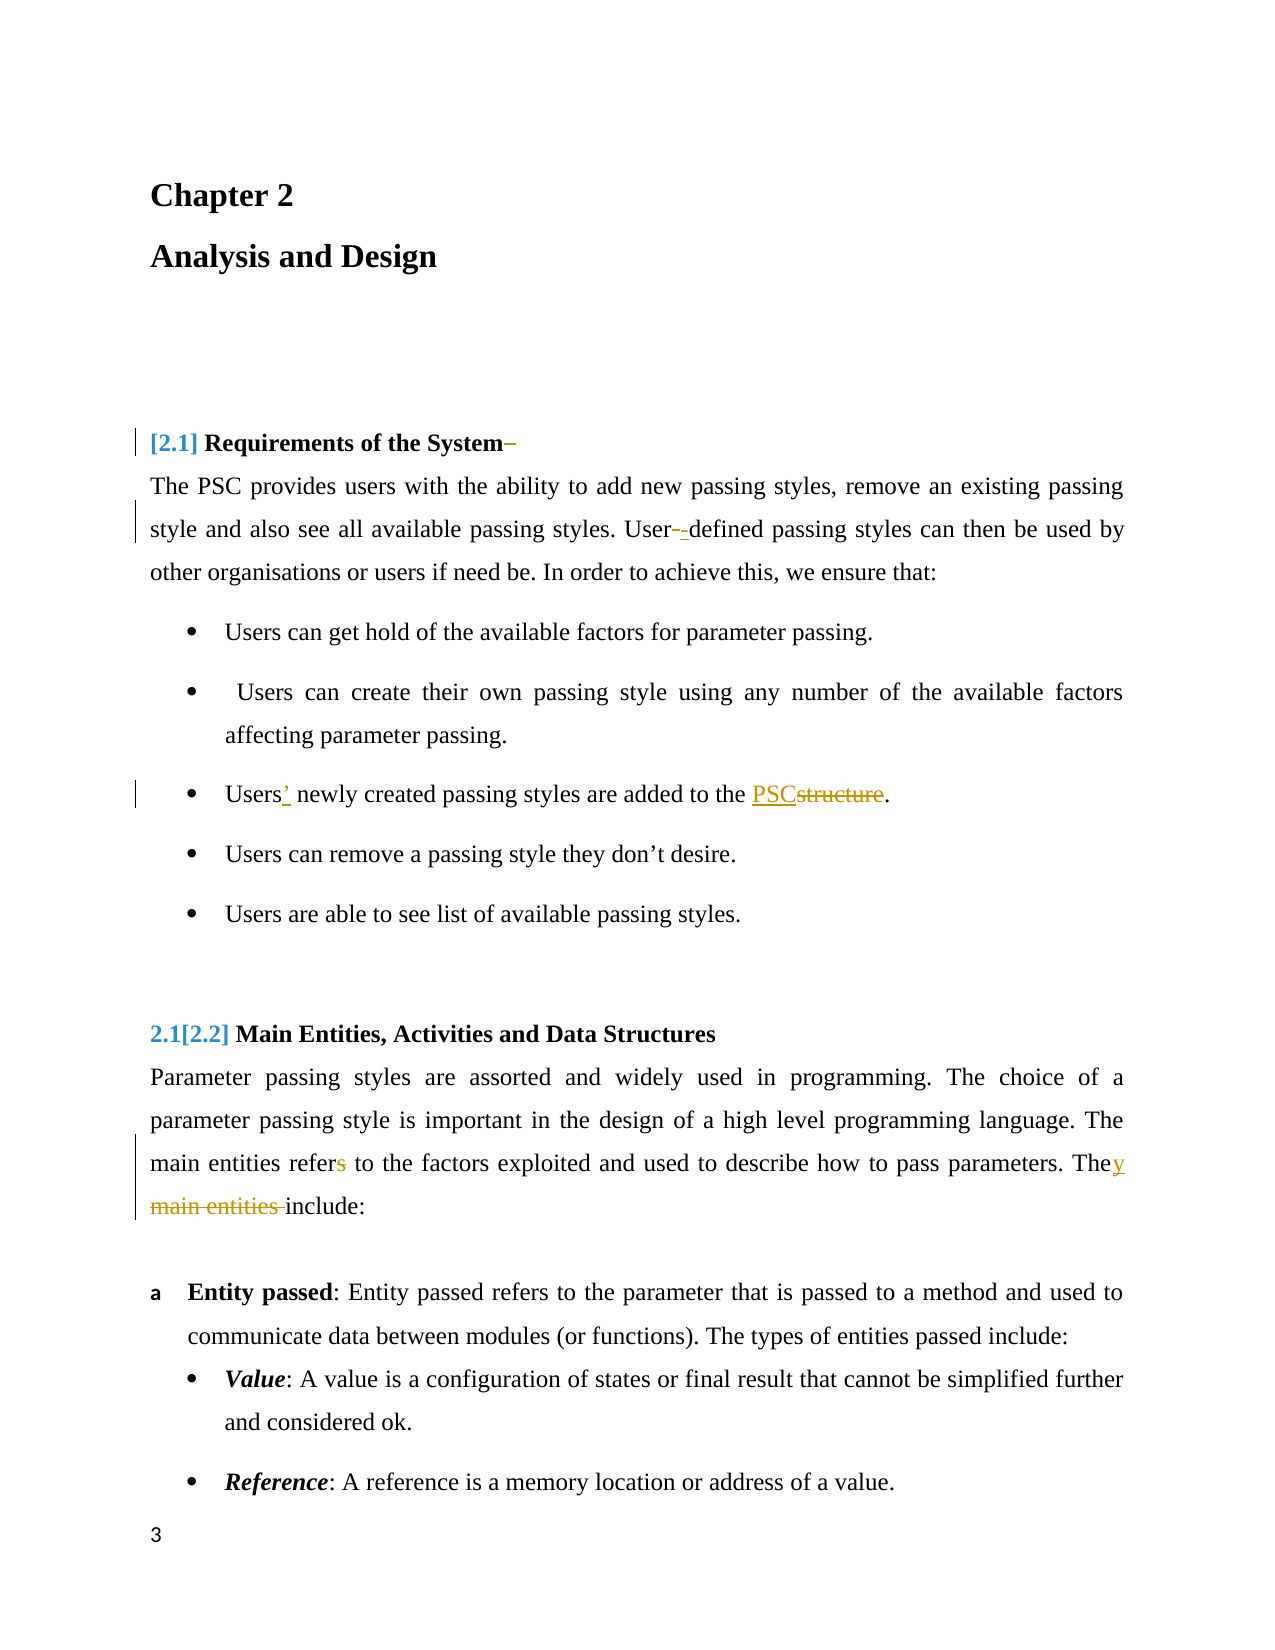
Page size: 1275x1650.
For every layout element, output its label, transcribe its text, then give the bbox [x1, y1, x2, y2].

list Users can create their own passing style using any number of the available factors affecting parameter passing. [187, 677, 1125, 748]
list Value: A value is a configuration of states or final result that cannot be simplified further and considered ok. [187, 1364, 1125, 1436]
list Users can remove a passing style they don’t desire. [187, 839, 1125, 868]
subtitle Analysis and Design [150, 237, 1125, 275]
list Users are able to see list of available passing styles. [187, 899, 1125, 928]
list Reference: A reference is a memory location or address of a value. [187, 1467, 1125, 1496]
list Entity passed: Entity passed refers to the parameter that is passed to a method and used to communicate data between modules (or functions). The types of entities passed include: [150, 1277, 1125, 1350]
list Users can get hold of the available factors for parameter passing. [187, 617, 1125, 646]
text Parameter passing styles are assorted and widely used in programming. The choice of a parameter passing style is important in the design of a high level programming language. The main entities refer to the factors exploited and used to describe how to pass parameters. They include: [150, 1062, 1125, 1220]
subtitle Main Entities, Activities and Data Structures [150, 1019, 1125, 1047]
list Users’ newly created passing styles are added to the PSC. [187, 779, 1125, 808]
text The PSC provides users with the ability to add new passing styles, remove an existing passing style and also see all available passing styles. User-defined passing styles can then be used by other organisations or users if need be. In order to achieve this, we ensure that: [150, 471, 1125, 586]
subtitle Requirements of the System [150, 428, 1125, 456]
subtitle Chapter 2 [150, 175, 1125, 213]
